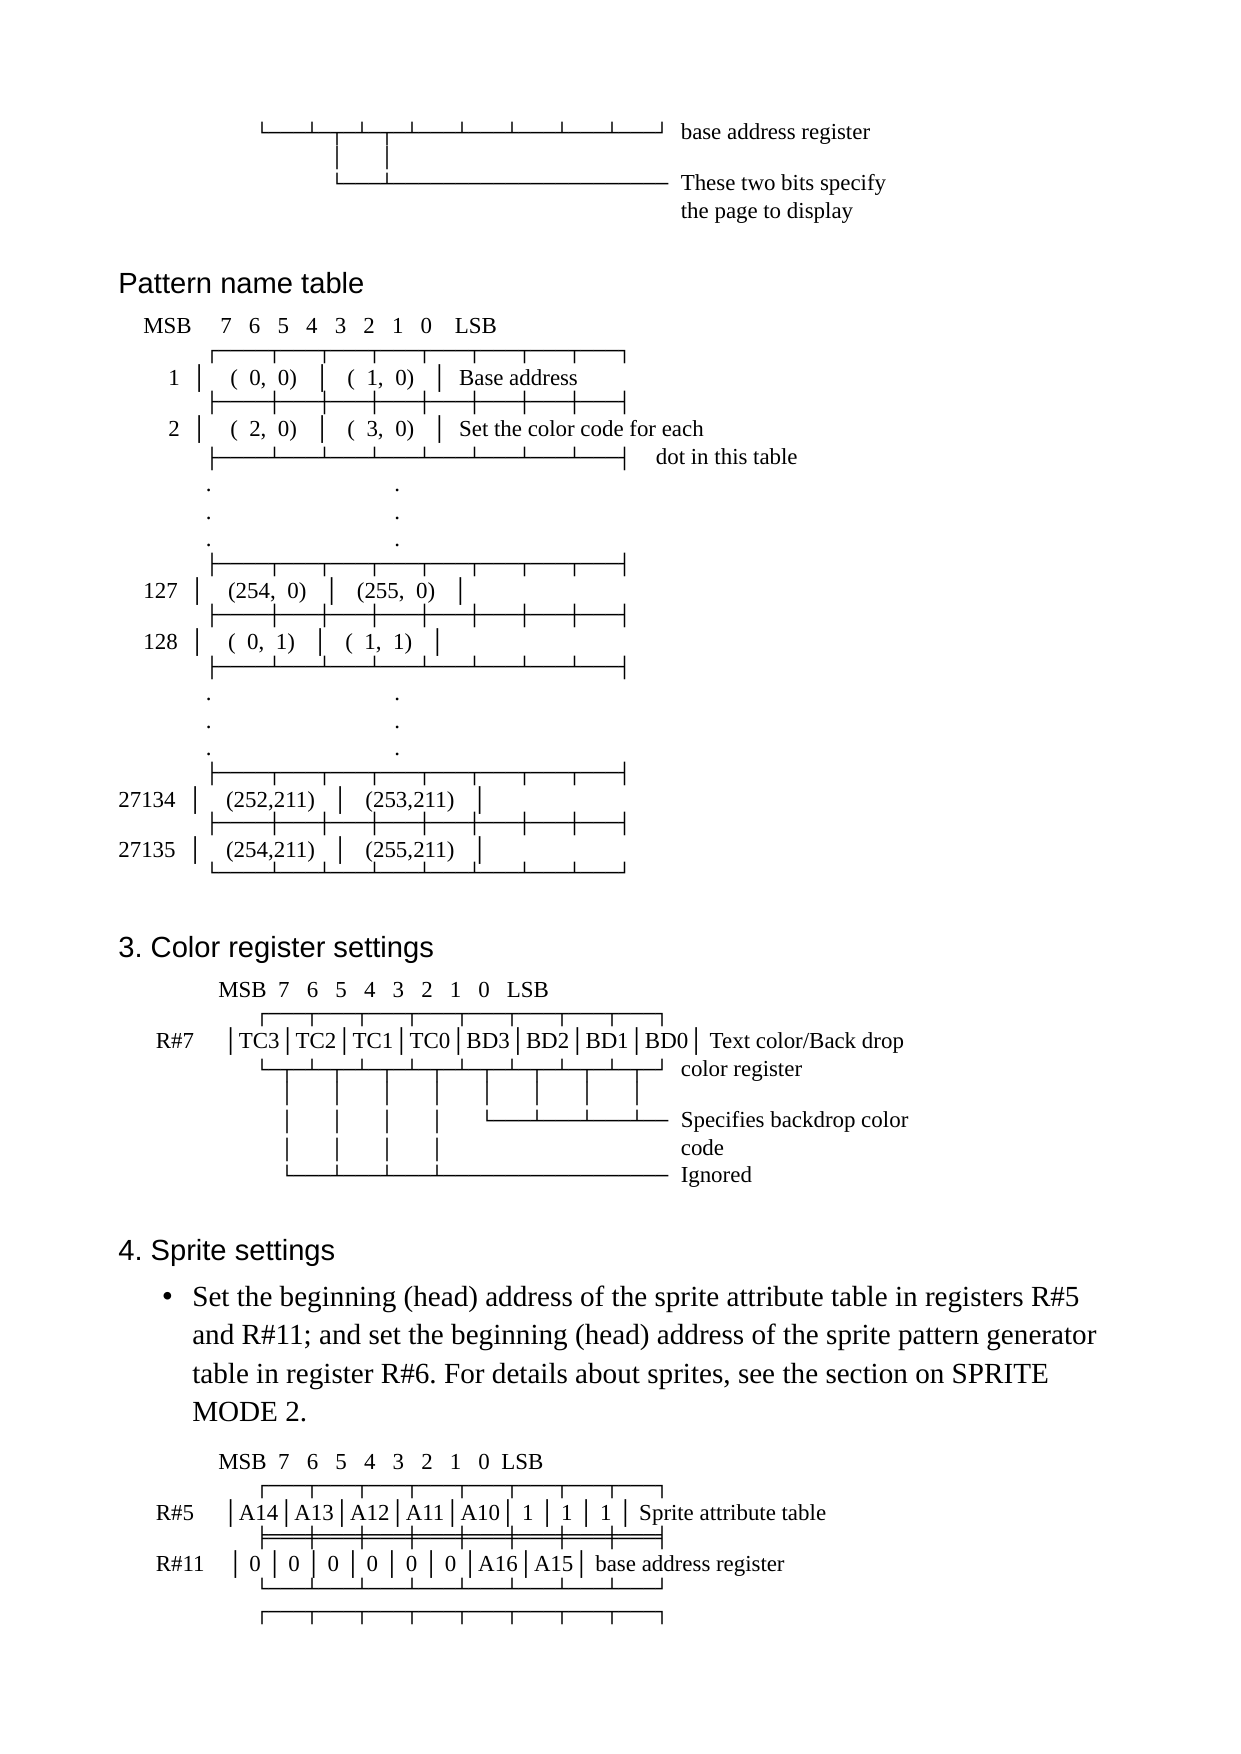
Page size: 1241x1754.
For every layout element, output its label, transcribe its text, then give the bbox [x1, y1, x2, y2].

text ├────┬───┬───┬───┬───┬───┬───┬───┤ [118, 762, 1122, 786]
text 27135 │ (254,211) │ (255,211) │ [341, 836, 478, 862]
text 2 │ ( 2, 0) │ ( 3, 0) │ Set the color code for each [440, 415, 1122, 443]
text R#5 │A14│A13│A12│A11│A10│ 1 │ 1 │ 1 │ Sprite attribute table [287, 1499, 340, 1527]
subtitle 3. Color register settings [118, 930, 1122, 963]
text ├────┼───┼───┼───┼───┼───┼───┼───┤ [118, 391, 1122, 415]
text R#5 │A14│A13│A12│A11│A10│ 1 │ 1 │ 1 │ Sprite attribute table [342, 1499, 396, 1527]
text MSB 7 6 5 4 3 2 1 0 LSB [118, 1448, 1122, 1475]
text 2 │ ( 2, 0) │ ( 3, 0) │ Set the color code for each [323, 415, 438, 443]
text 2 │ ( 2, 0) │ ( 3, 0) │ Set the color code for each [118, 415, 198, 443]
text R#11 │ 0 │ 0 │ 0 │ 0 │ 0 │ 0 │A16│A15│ base address register [526, 1550, 580, 1578]
text ┌────┬───┬───┬───┬───┬───┬───┬───┐ [118, 340, 1122, 364]
text the page to display [118, 197, 1122, 224]
text 1 │ ( 0, 0) │ ( 1, 0) │ Base address [440, 364, 1122, 391]
text └───┴────────────────────── These two bits specify [118, 169, 1122, 197]
text ├────┬───┬───┬───┬───┬───┬───┬───┤ [118, 553, 1122, 577]
text ┌───┬───┬───┬───┬───┬───┬───┬───┐ [118, 1475, 1122, 1499]
text 27135 │ (254,211) │ (255,211) │ [480, 836, 1122, 862]
text ├────┴───┴───┴───┴───┴───┴───┴───┤ [625, 656, 1122, 679]
text R#7 │TC3│TC2│TC1│TC0│BD3│BD2│BD1│BD0│ Text color/Back drop [578, 1027, 635, 1055]
text │ │ [337, 146, 386, 169]
text R#11 │ 0 │ 0 │ 0 │ 0 │ 0 │ 0 │A16│A15│ base address register [582, 1550, 1122, 1578]
text ┌───┬───┬───┬───┬───┬───┬───┬───┐ [118, 1601, 1122, 1625]
text 1 │ ( 0, 0) │ ( 1, 0) │ Base address [323, 364, 438, 391]
text R#7 │TC3│TC2│TC1│TC0│BD3│BD2│BD1│BD0│ Text color/Back drop [697, 1027, 1122, 1055]
text 127 │ (254, 0) │ (255, 0) │ [198, 577, 330, 604]
text . . [118, 734, 1122, 762]
text . . [118, 470, 1122, 498]
text MSB 7 6 5 4 3 2 1 0 LSB [118, 976, 1122, 1003]
text R#7 │TC3│TC2│TC1│TC0│BD3│BD2│BD1│BD0│ Text color/Back drop [637, 1027, 695, 1055]
text . . [118, 498, 1122, 526]
text ┌───┬───┬───┬───┬───┬───┬───┬───┐ [118, 1003, 1122, 1027]
text 27134 │ (252,211) │ (253,211) │ [480, 786, 1122, 812]
text R#5 │A14│A13│A12│A11│A10│ 1 │ 1 │ 1 │ Sprite attribute table [118, 1499, 229, 1527]
text ╞═══╪═══╪═══╪═══╪═══╪═══╪═══╪═══╡ [118, 1527, 1122, 1550]
text . . [118, 526, 1122, 553]
text 128 │ ( 0, 1) │ ( 1, 1) │ [321, 628, 436, 656]
list Set the beginning (head) address of the sprite attribute table in registers R#5 and R#11; and set the beginning (head) address of the sprite pattern generator table in register R#6. For details about sprites, see the section on SPRITE MODE 2. [162, 1279, 1122, 1428]
text MSB 7 6 5 4 3 2 1 0 LSB [118, 313, 1122, 340]
text └────┴───┴───┴───┴───┴───┴───┴───┘ [118, 862, 1122, 886]
text └─┬─┴─┬─┴─┬─┴─┬─┴─┬─┴─┬─┴─┬─┴─┬─┘ color register [118, 1055, 1122, 1082]
text . . [118, 707, 1122, 734]
text R#7 │TC3│TC2│TC1│TC0│BD3│BD2│BD1│BD0│ Text color/Back drop [288, 1027, 343, 1055]
text 27134 │ (252,211) │ (253,211) │ [341, 786, 478, 812]
text ├────┴───┴───┴───┴───┴───┴───┴───┤ [212, 667, 624, 679]
text R#7 │TC3│TC2│TC1│TC0│BD3│BD2│BD1│BD0│ Text color/Back drop [459, 1027, 516, 1055]
text ├────┴───┴───┴───┴───┴───┴───┴───┤ [118, 656, 211, 679]
text 27134 │ (252,211) │ (253,211) │ [196, 786, 339, 812]
text . . [118, 679, 1122, 707]
text ├────┴───┴───┴───┴───┴───┴───┴───┤ dot in this table [118, 443, 1122, 470]
subtitle Pattern name table [118, 267, 1122, 300]
text R#5 │A14│A13│A12│A11│A10│ 1 │ 1 │ 1 │ Sprite attribute table [453, 1499, 506, 1527]
text │ │ │ │ │ │ │ │ [118, 1082, 1122, 1106]
text └───┴─┬─┴─┬─┴───┴───┴───┴───┴───┘ base address register [118, 118, 1122, 146]
text └───┴───┴───┴────────────────── Ignored [118, 1161, 1122, 1189]
text 127 │ (254, 0) │ (255, 0) │ [332, 577, 459, 604]
text 27134 │ (252,211) │ (253,211) │ [118, 786, 194, 812]
text ├────┼───┼───┼───┼───┼───┼───┼───┤ [118, 604, 1122, 628]
text └───┴───┴───┴───┴───┴───┴───┴───┘ [118, 1578, 1122, 1601]
text 2 │ ( 2, 0) │ ( 3, 0) │ Set the color code for each [200, 415, 321, 443]
text R#5 │A14│A13│A12│A11│A10│ 1 │ 1 │ 1 │ Sprite attribute table [231, 1499, 285, 1527]
subtitle 4. Sprite settings [118, 1233, 1122, 1266]
text │ │ [387, 146, 1122, 169]
text R#5 │A14│A13│A12│A11│A10│ 1 │ 1 │ 1 │ Sprite attribute table [398, 1499, 451, 1527]
text R#7 │TC3│TC2│TC1│TC0│BD3│BD2│BD1│BD0│ Text color/Back drop [231, 1027, 286, 1055]
text │ │ │ │ code [118, 1133, 1122, 1161]
text R#7 │TC3│TC2│TC1│TC0│BD3│BD2│BD1│BD0│ Text color/Back drop [118, 1027, 229, 1055]
text ├────┼───┼───┼───┼───┼───┼───┼───┤ [118, 812, 1122, 836]
text 27135 │ (254,211) │ (255,211) │ [118, 836, 194, 862]
text 128 │ ( 0, 1) │ ( 1, 1) │ [118, 628, 196, 656]
text │ │ [118, 146, 336, 169]
text R#11 │ 0 │ 0 │ 0 │ 0 │ 0 │ 0 │A16│A15│ base address register [118, 1550, 234, 1578]
text R#7 │TC3│TC2│TC1│TC0│BD3│BD2│BD1│BD0│ Text color/Back drop [518, 1027, 576, 1055]
text 128 │ ( 0, 1) │ ( 1, 1) │ [198, 628, 319, 656]
text R#11 │ 0 │ 0 │ 0 │ 0 │ 0 │ 0 │A16│A15│ base address register [471, 1550, 524, 1578]
text │ │ │ │ └───┴───┴───┴── Specifies backdrop color [118, 1106, 1122, 1133]
text R#7 │TC3│TC2│TC1│TC0│BD3│BD2│BD1│BD0│ Text color/Back drop [345, 1027, 400, 1055]
text 27135 │ (254,211) │ (255,211) │ [196, 836, 339, 862]
text 127 │ (254, 0) │ (255, 0) │ [461, 577, 1122, 604]
text 1 │ ( 0, 0) │ ( 1, 0) │ Base address [200, 364, 321, 391]
text 1 │ ( 0, 0) │ ( 1, 0) │ Base address [118, 364, 198, 391]
text R#5 │A14│A13│A12│A11│A10│ 1 │ 1 │ 1 │ Sprite attribute table [626, 1499, 1122, 1527]
text 127 │ (254, 0) │ (255, 0) │ [118, 577, 196, 604]
text 128 │ ( 0, 1) │ ( 1, 1) │ [438, 628, 1122, 656]
text R#7 │TC3│TC2│TC1│TC0│BD3│BD2│BD1│BD0│ Text color/Back drop [402, 1027, 457, 1055]
